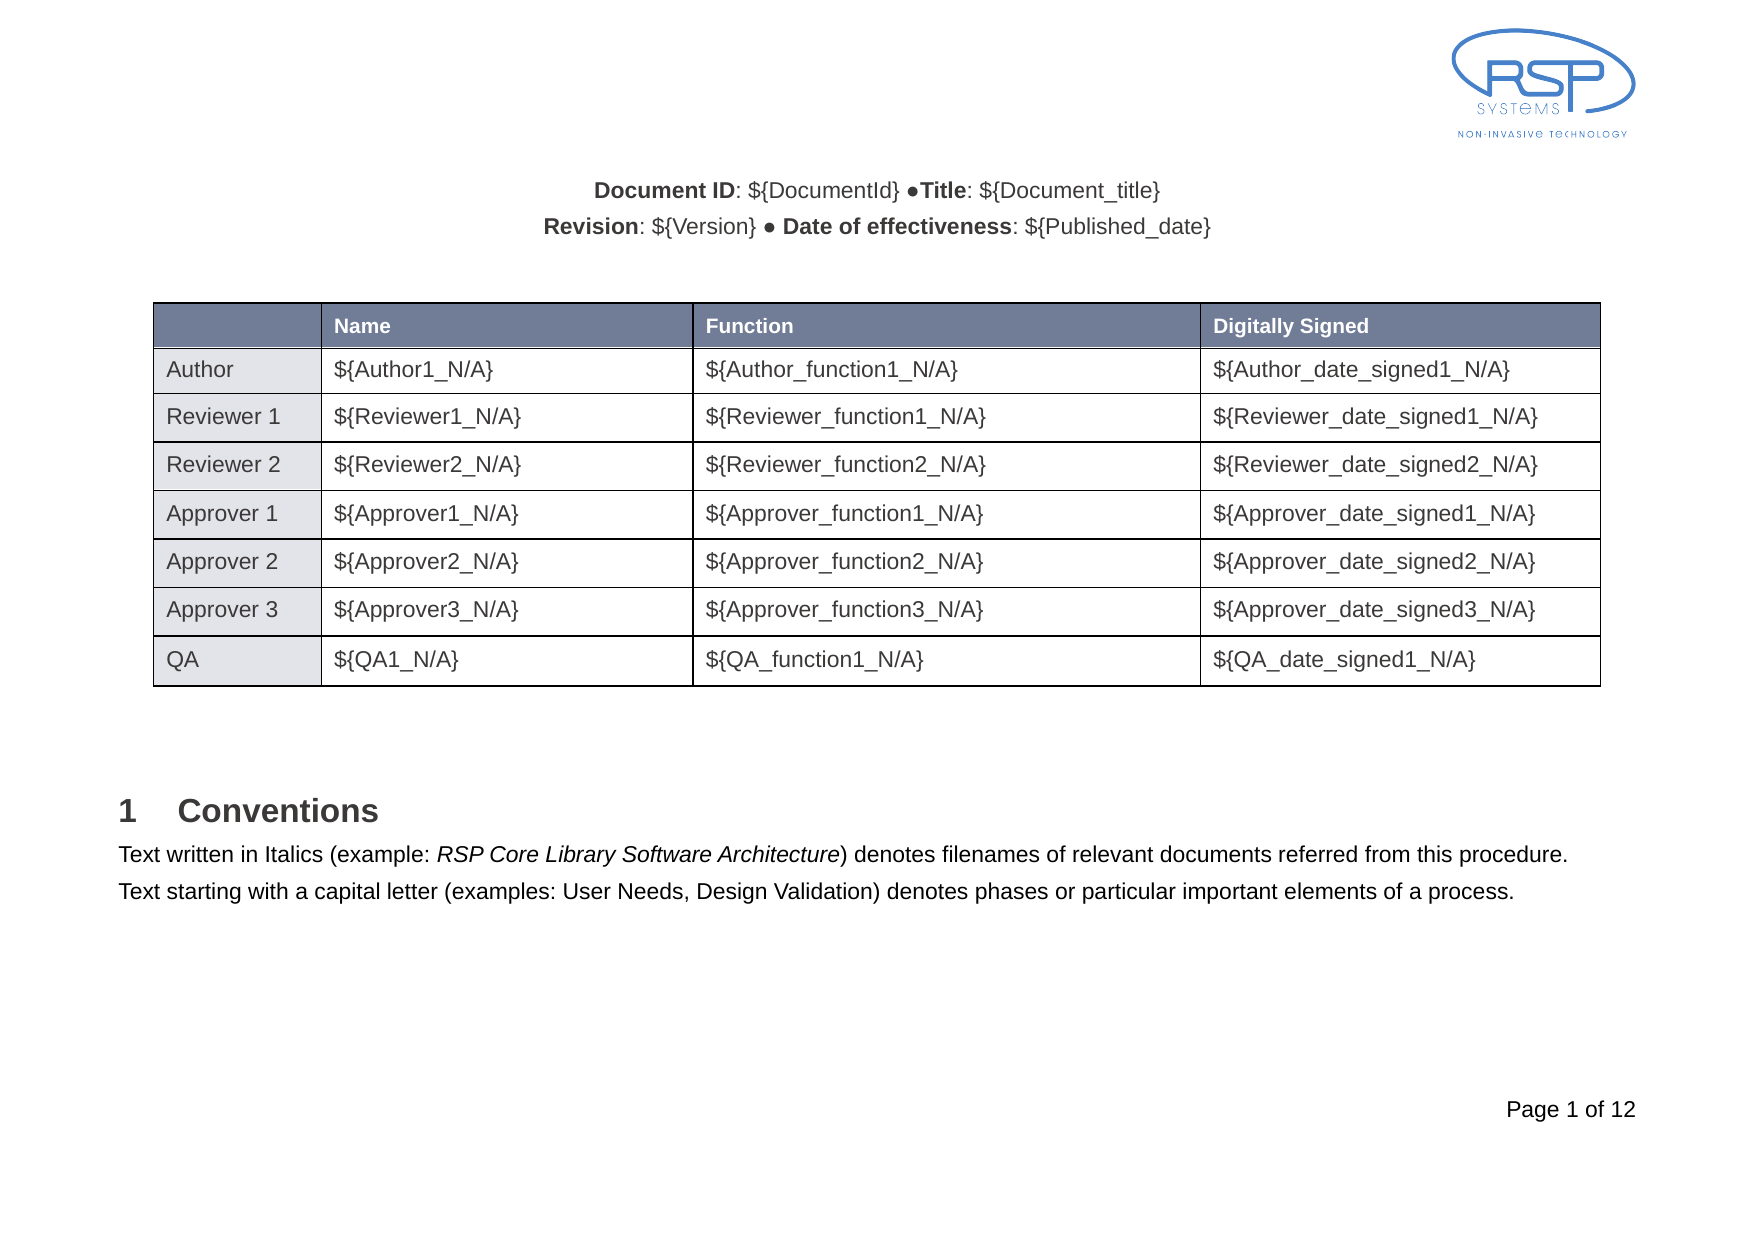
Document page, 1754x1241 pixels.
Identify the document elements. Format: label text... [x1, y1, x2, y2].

table_cell Reviewer 2 [154, 443, 321, 489]
table_header Function [694, 304, 1200, 347]
table_cell ${Approver_function2_N/A} [694, 540, 1200, 586]
table_cell ${Approver_function1_N/A} [694, 491, 1200, 538]
text Document ID: ${DocumentId} ●Title: ${Document_title} [118, 177, 1636, 203]
table_cell ${Approver_date_signed2_N/A} [1201, 540, 1600, 586]
table_cell ${Approver_date_signed1_N/A} [1201, 491, 1600, 538]
text Revision: ${Version} ● Date of effectiveness: ${Published_date} [118, 213, 1636, 239]
table_cell Author [154, 349, 321, 393]
table_cell ${Approver2_N/A} [322, 540, 692, 586]
table_cell ${Reviewer1_N/A} [322, 394, 692, 441]
table_cell ${QA_function1_N/A} [694, 637, 1200, 685]
table_cell ${Reviewer2_N/A} [322, 443, 692, 489]
table_cell ${Author1_N/A} [322, 349, 692, 393]
table_cell ${Approver1_N/A} [322, 491, 692, 538]
table_cell ${Author_function1_N/A} [694, 349, 1200, 393]
table_header Name [322, 304, 692, 347]
table_cell [154, 687, 321, 735]
text Text starting with a capital letter (examples: User Needs, Design Validation) denotes phases or particular important elements of a process. [118, 878, 1636, 904]
table_cell ${Approver_function3_N/A} [694, 588, 1200, 635]
table_cell Approver 3 [154, 588, 321, 635]
table_cell ${Reviewer_function2_N/A} [694, 443, 1200, 489]
table_header Digitally Signed [1201, 304, 1600, 347]
table_cell ${Approver3_N/A} [322, 588, 692, 635]
table_cell ${Approver_date_signed3_N/A} [1201, 588, 1600, 635]
table_cell ${Reviewer_function1_N/A} [694, 394, 1200, 441]
table_cell QA [154, 637, 321, 685]
table_cell [321, 687, 693, 735]
table_cell ${Author_date_signed1_N/A} [1201, 349, 1600, 393]
table_cell Approver 2 [154, 540, 321, 586]
table_cell [693, 687, 1201, 735]
table_cell ${Reviewer_date_signed2_N/A} [1201, 443, 1600, 489]
table_header [154, 304, 321, 347]
subtitle Conventions [118, 791, 1636, 830]
table_cell Approver 1 [154, 491, 321, 538]
picture [1451, 28, 1636, 138]
table_cell [1201, 687, 1600, 735]
text Text written in Italics (example: RSP Core Library Software Architecture) denotes filenames of relevant documents referred from this procedure. [118, 841, 1636, 868]
table_cell ${QA1_N/A} [322, 637, 692, 685]
table_cell Reviewer 1 [154, 394, 321, 441]
table_cell ${Reviewer_date_signed1_N/A} [1201, 394, 1600, 441]
table_cell ${QA_date_signed1_N/A} [1201, 637, 1600, 685]
